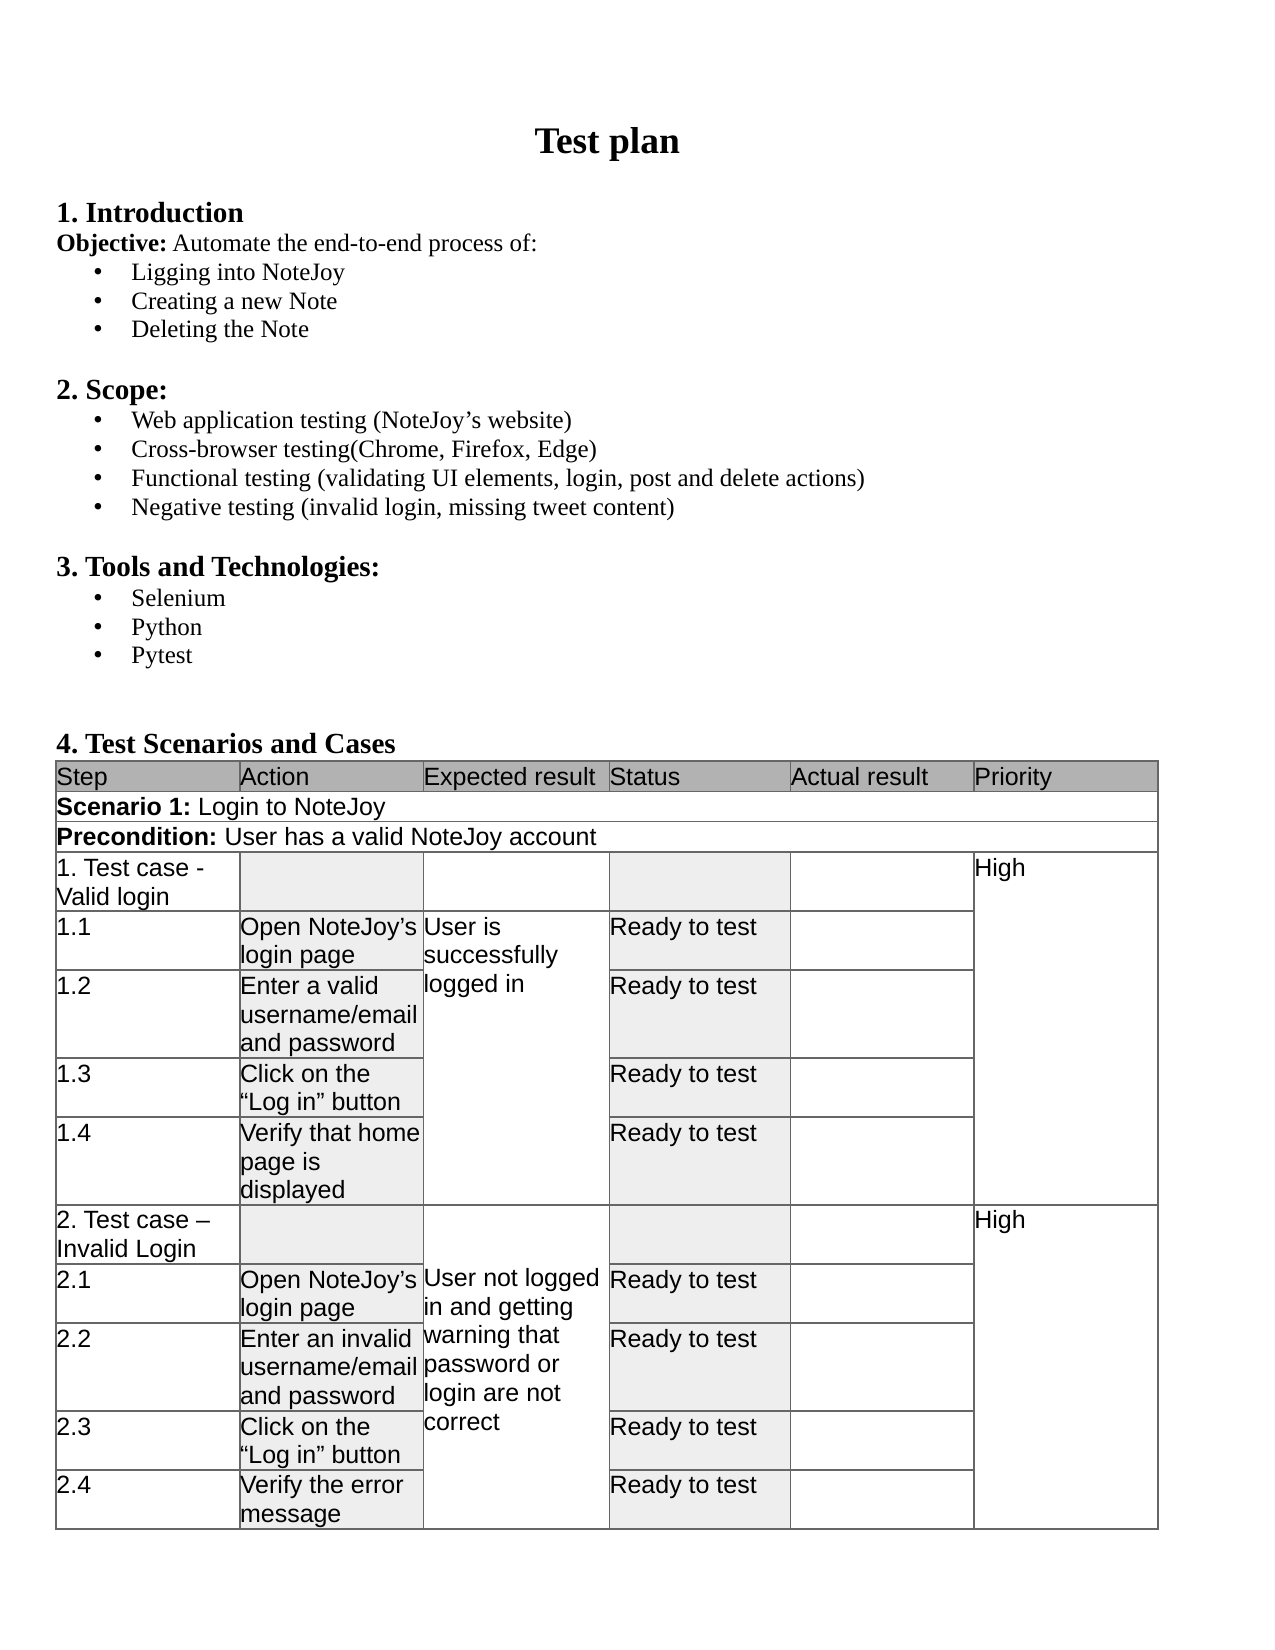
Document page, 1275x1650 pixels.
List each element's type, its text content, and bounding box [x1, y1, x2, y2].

table_cell 1. Test case - Valid login [57, 853, 239, 910]
table_header Action [241, 762, 423, 791]
table_header Status [610, 762, 790, 791]
table_cell Enter an invalid username/email and password [241, 1324, 423, 1410]
table_header Expected result [424, 762, 609, 791]
table_cell Precondition: User has a valid NoteJoy account [57, 822, 1157, 851]
table_cell Verify the error message [241, 1471, 423, 1528]
list Cross-browser testing(Chrome, Firefox, Edge) [94, 434, 1158, 463]
table_cell Click on the “Log in” button [241, 1412, 423, 1469]
table_cell [791, 1471, 973, 1528]
table_cell [791, 1059, 973, 1116]
table_cell [791, 1206, 973, 1263]
table_cell Ready to test [610, 1471, 790, 1528]
text 2. Scope: [56, 372, 1158, 406]
table_cell [791, 1324, 973, 1410]
text Objective: Automate the end-to-end process of: [56, 228, 1158, 257]
table_cell Enter a valid username/email and password [241, 971, 423, 1057]
table_cell Ready to test [610, 1324, 790, 1410]
table_cell High [975, 853, 1157, 1204]
table_header Priority [975, 762, 1157, 791]
table_cell 2.2 [57, 1324, 239, 1410]
table_header Step [57, 762, 239, 791]
table_cell 2.1 [57, 1265, 239, 1322]
list Pytest [94, 640, 1158, 669]
table_cell [610, 853, 790, 910]
table_cell Ready to test [610, 1412, 790, 1469]
table_cell Ready to test [610, 912, 790, 969]
table_cell [424, 853, 609, 910]
table_cell Click on the “Log in” button [241, 1059, 423, 1116]
text 3. Tools and Technologies: [56, 549, 1158, 583]
list Negative testing (invalid login, missing tweet content) [94, 492, 1158, 521]
table_cell 1.3 [57, 1059, 239, 1116]
list Ligging into NoteJoy [94, 257, 1158, 286]
text Test plan [56, 118, 1158, 161]
table_cell 2. Test case – Invalid Login [57, 1206, 239, 1263]
table_cell Ready to test [610, 1265, 790, 1322]
table_cell User not logged in and getting warning that password or login are not correct [424, 1206, 609, 1528]
table_cell 1.1 [57, 912, 239, 969]
table_cell Ready to test [610, 971, 790, 1057]
list Functional testing (validating UI elements, login, post and delete actions) [94, 463, 1158, 492]
table_cell High [975, 1206, 1157, 1528]
list Selenium [94, 583, 1158, 612]
table_cell 1.4 [57, 1118, 239, 1204]
table_cell Ready to test [610, 1118, 790, 1204]
table_cell [791, 1412, 973, 1469]
table_cell [791, 853, 973, 910]
table_cell User is successfully logged in [424, 912, 609, 1204]
table_cell 1.2 [57, 971, 239, 1057]
table_cell [791, 971, 973, 1057]
table_cell [791, 912, 973, 969]
table_cell [241, 1206, 423, 1263]
table_cell [791, 1118, 973, 1204]
table_cell Scenario 1: Login to NoteJoy [57, 792, 1157, 821]
list Python [94, 612, 1158, 640]
table_cell Open NoteJoy’s login page [241, 912, 423, 969]
table_cell Verify that home page is displayed [241, 1118, 423, 1204]
table_cell [610, 1206, 790, 1263]
table_cell [791, 1265, 973, 1322]
list Web application testing (NoteJoy’s website) [94, 406, 1158, 434]
table_cell [241, 853, 423, 910]
list Deleting the Note [94, 314, 1158, 343]
text 1. Introduction [56, 195, 1158, 228]
text 4. Test Scenarios and Cases [56, 727, 1158, 760]
table_header Actual result [791, 762, 973, 791]
table_cell Open NoteJoy’s login page [241, 1265, 423, 1322]
table_cell 2.3 [57, 1412, 239, 1469]
list Creating a new Note [94, 286, 1158, 314]
table_cell 2.4 [57, 1471, 239, 1528]
table_cell Ready to test [610, 1059, 790, 1116]
